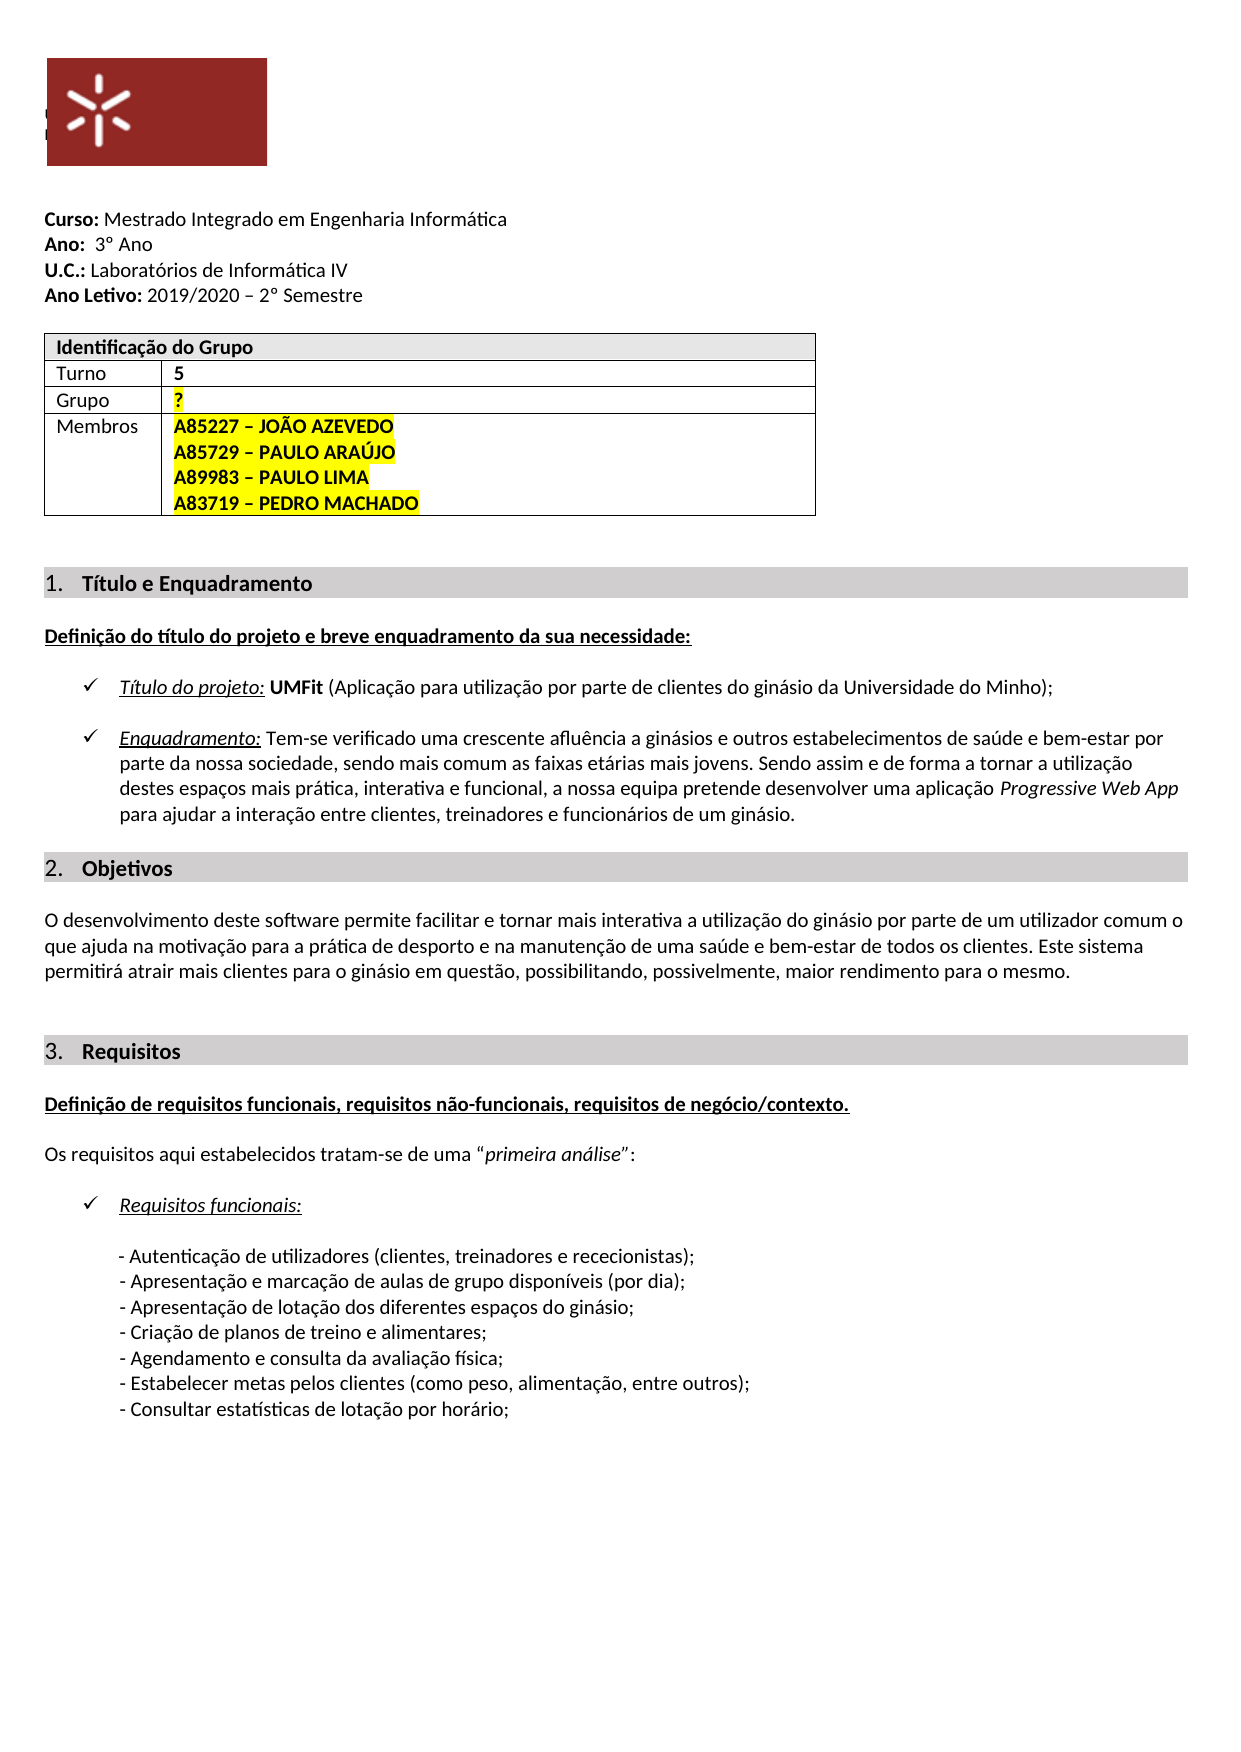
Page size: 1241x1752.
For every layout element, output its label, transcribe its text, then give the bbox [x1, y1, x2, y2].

text Curso: Mestrado Integrado em Engenharia Informática [44, 206, 1188, 231]
list - Criação de planos de treino e alimentares; [119, 1319, 1188, 1345]
list Título e Enquadramento [44, 567, 1188, 598]
list - Consultar estatísticas de lotação por horário; [119, 1396, 1188, 1421]
list - Apresentação de lotação dos diferentes espaços do ginásio; [119, 1294, 1188, 1319]
list - Estabelecer metas pelos clientes (como peso, alimentação, entre outros); [119, 1370, 1188, 1396]
table_cell ? [162, 387, 815, 412]
table_cell Membros [45, 414, 161, 515]
table_cell Turno [45, 361, 161, 386]
table_cell 5 [162, 361, 815, 386]
list Requisitos [44, 1035, 1188, 1065]
text Definição de requisitos funcionais, requisitos não-funcionais, requisitos de negócio/contexto. [44, 1091, 1188, 1116]
list - Agendamento e consulta da avaliação física; [119, 1345, 1188, 1370]
text Os requisitos aqui estabelecidos tratam-se de uma “primeira análise”: [44, 1142, 1188, 1167]
list - Apresentação e marcação de aulas de grupo disponíveis (por dia); [119, 1269, 1188, 1294]
list Objetivos [44, 852, 1188, 882]
text O desenvolvimento deste software permite facilitar e tornar mais interativa a utilização do ginásio por parte de um utilizador comum o que ajuda na motivação para a prática de desporto e na manutenção de uma saúde e bem-estar de todos os clientes. Este sistema permitirá atrair mais clientes para o ginásio em questão, possibilitando, possivelmente, maior rendimento para o mesmo. [44, 908, 1188, 984]
text - Autenticação de utilizadores (clientes, treinadores e rececionistas); [44, 1243, 1188, 1269]
list Título do projeto: UMFit (Aplicação para utilização por parte de clientes do ginásio da Universidade do Minho); [82, 674, 1188, 699]
table_cell A85227 – JOÃO AZEVEDO A85729 – PAULO ARAÚJO A89983 – PAULO LIMA A83719 – PEDRO MACHADO [162, 414, 815, 515]
text U.C.: Laboratórios de Informática IV [44, 257, 1188, 282]
text Ano Letivo: 2019/2020 – 2º Semestre [44, 282, 1188, 308]
text Definição do título do projeto e breve enquadramento da sua necessidade: [44, 623, 1188, 648]
table_cell Grupo [45, 387, 161, 412]
list Requisitos funcionais: [82, 1192, 1188, 1218]
list Enquadramento: Tem-se verificado uma crescente afluência a ginásios e outros estabelecimentos de saúde e bem-estar por parte da nossa sociedade, sendo mais comum as faixas etárias mais jovens. Sendo assim e de forma a tornar a utilização destes espaços mais prática, interativa e funcional, a nossa equipa pretende desenvolver uma aplicação Progressive Web App para ajudar a interação entre clientes, treinadores e funcionários de um ginásio. [82, 725, 1188, 826]
text Ano: 3º Ano [44, 231, 1188, 257]
table_header Identificação do Grupo [45, 334, 815, 359]
